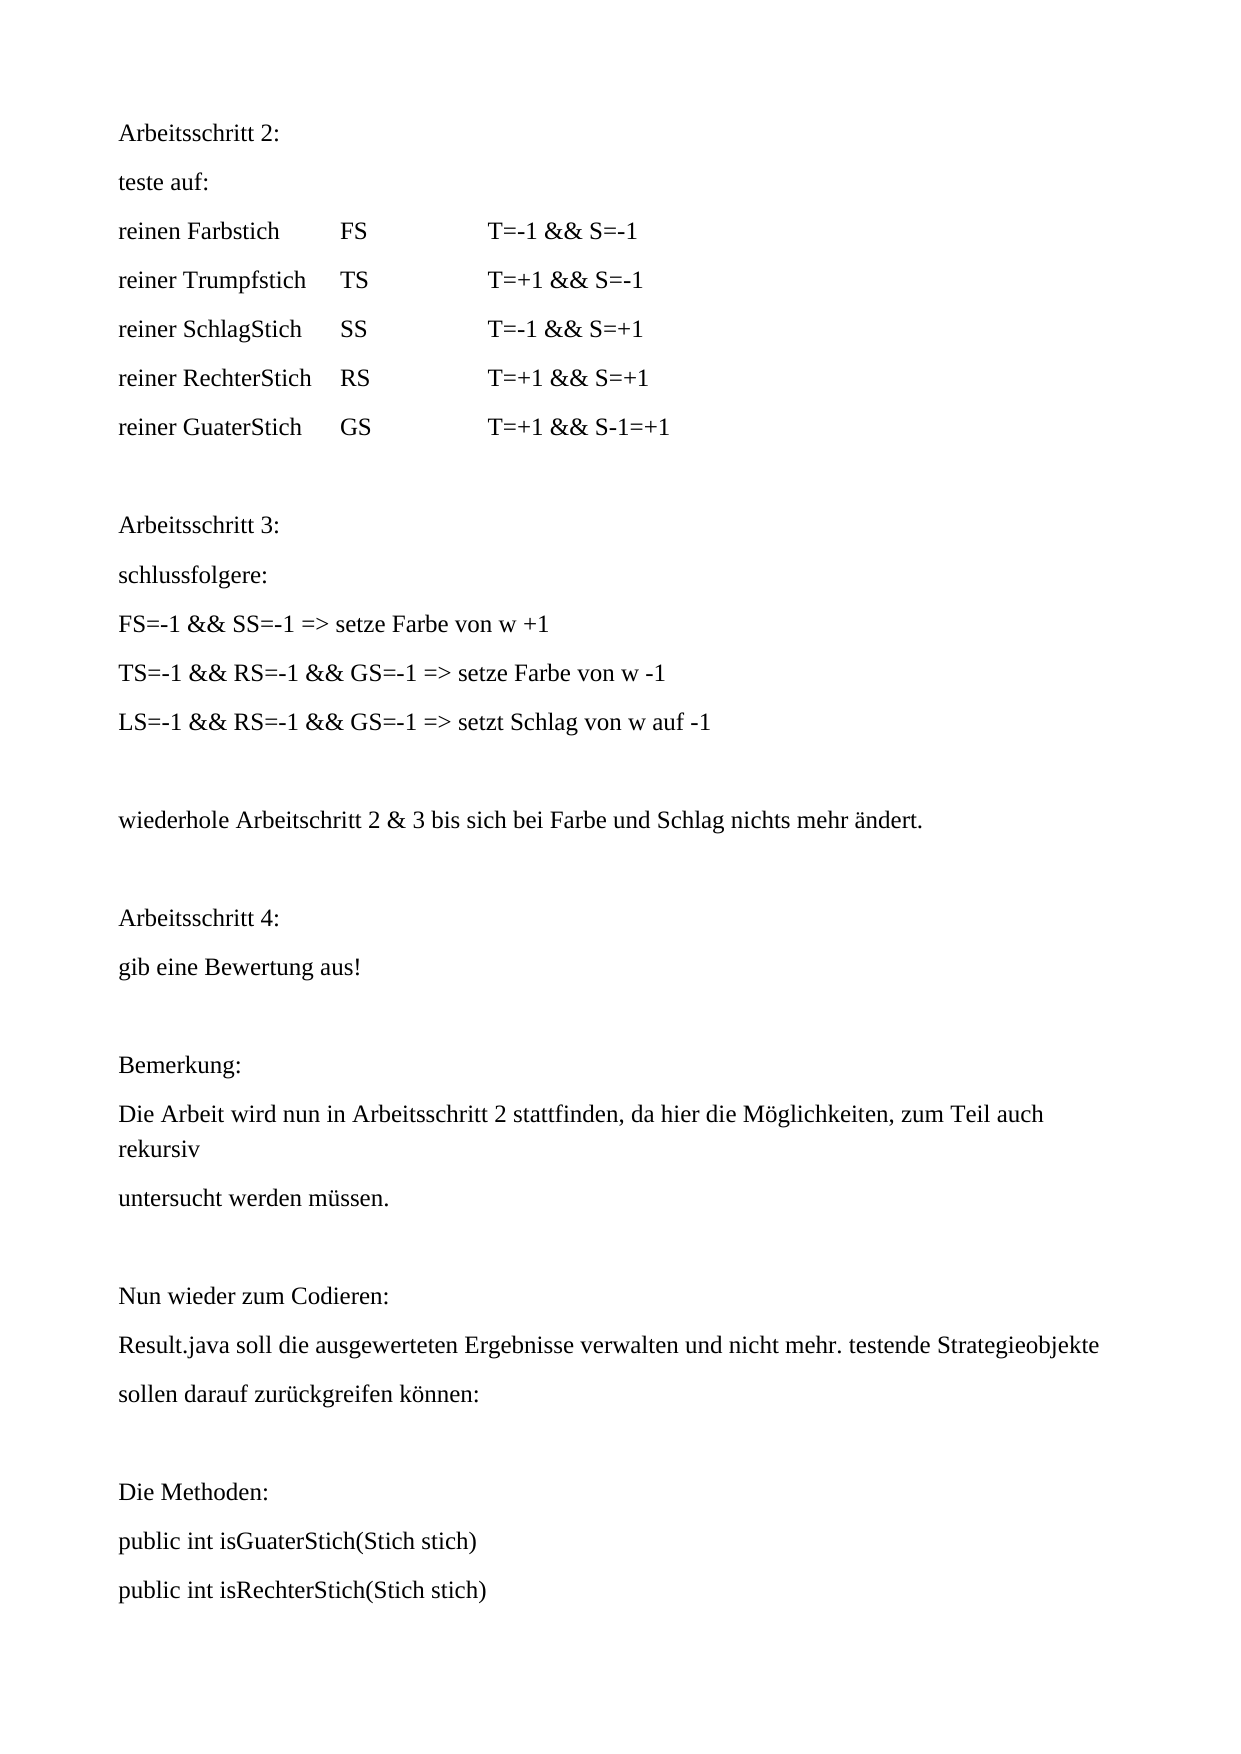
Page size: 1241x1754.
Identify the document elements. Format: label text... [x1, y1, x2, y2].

text reiner SchlagStich SS T=-1 && S=+1 [118, 314, 1122, 343]
text Die Methoden: [118, 1477, 1122, 1506]
text reiner RechterStich RS T=+1 && S=+1 [118, 363, 1122, 392]
text Arbeitsschritt 2: [118, 118, 1122, 147]
text Arbeitsschritt 4: [118, 903, 1122, 932]
text untersucht werden müssen. [118, 1183, 1122, 1212]
text FS=-1 && SS=-1 => setze Farbe von w +1 [118, 609, 1122, 637]
text reinen Farbstich FS T=-1 && S=-1 [118, 216, 1122, 245]
text reiner GuaterStich GS T=+1 && S-1=+1 [118, 412, 1122, 441]
text Arbeitsschritt 3: [118, 511, 1122, 539]
text TS=-1 && RS=-1 && GS=-1 => setze Farbe von w -1 [118, 658, 1122, 687]
text Bemerkung: [118, 1050, 1122, 1079]
text public int isRechterStich(Stich stich) [118, 1575, 1122, 1604]
text Die Arbeit wird nun in Arbeitsschritt 2 stattfinden, da hier die Möglichkeiten, zum Teil auch rekursiv [118, 1099, 1122, 1163]
text gib eine Bewertung aus! [118, 952, 1122, 981]
text Result.java soll die ausgewerteten Ergebnisse verwalten und nicht mehr. testende Strategieobjekte [118, 1330, 1122, 1359]
text LS=-1 && RS=-1 && GS=-1 => setzt Schlag von w auf -1 [118, 707, 1122, 736]
text public int isGuaterStich(Stich stich) [118, 1526, 1122, 1555]
text reiner Trumpfstich TS T=+1 && S=-1 [118, 265, 1122, 294]
text sollen darauf zurückgreifen können: [118, 1379, 1122, 1408]
text schlussfolgere: [118, 560, 1122, 588]
text Nun wieder zum Codieren: [118, 1281, 1122, 1310]
text wiederhole Arbeitschritt 2 & 3 bis sich bei Farbe und Schlag nichts mehr ändert. [118, 805, 1122, 834]
text teste auf: [118, 167, 1122, 196]
